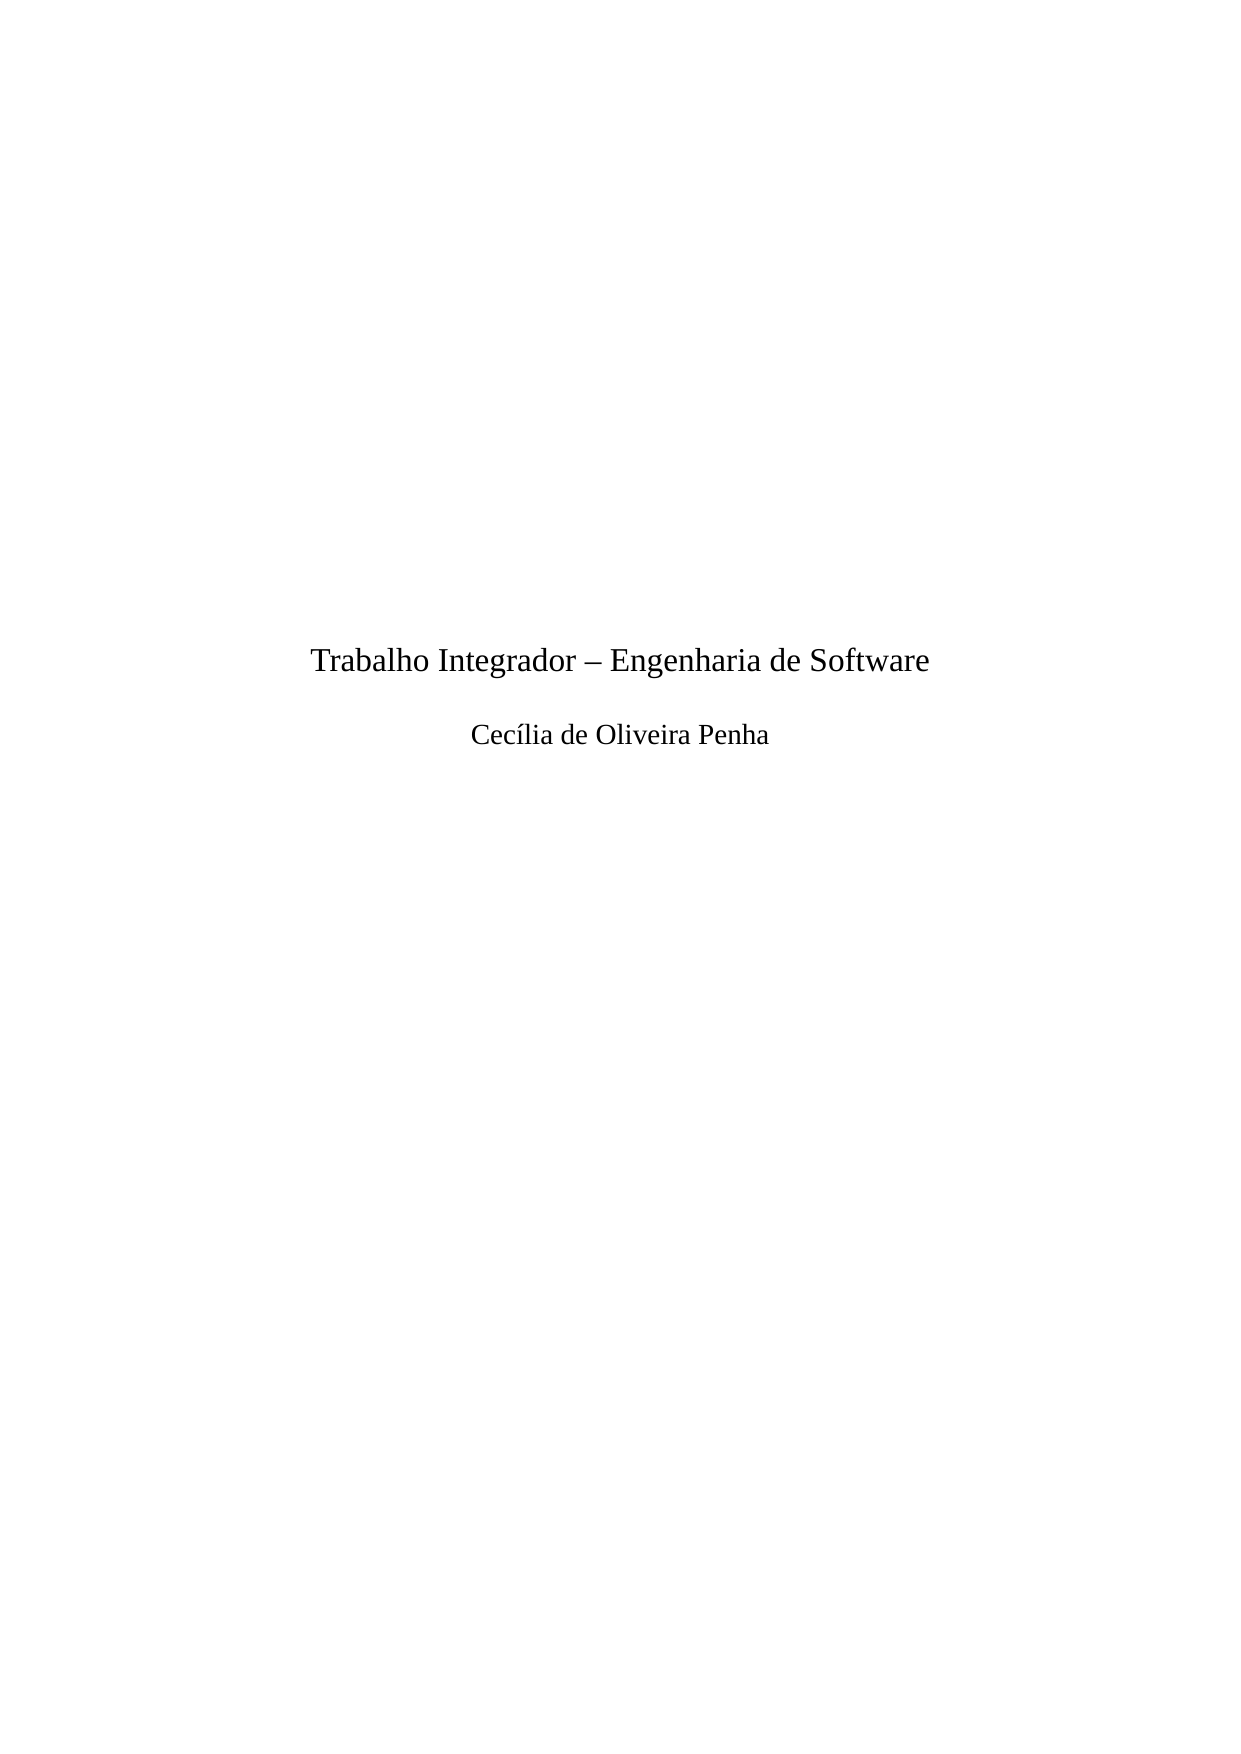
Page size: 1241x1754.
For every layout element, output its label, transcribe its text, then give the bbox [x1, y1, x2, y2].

text Trabalho Integrador – Engenharia de Software [118, 640, 1122, 679]
text Cecília de Oliveira Penha [118, 717, 1122, 751]
